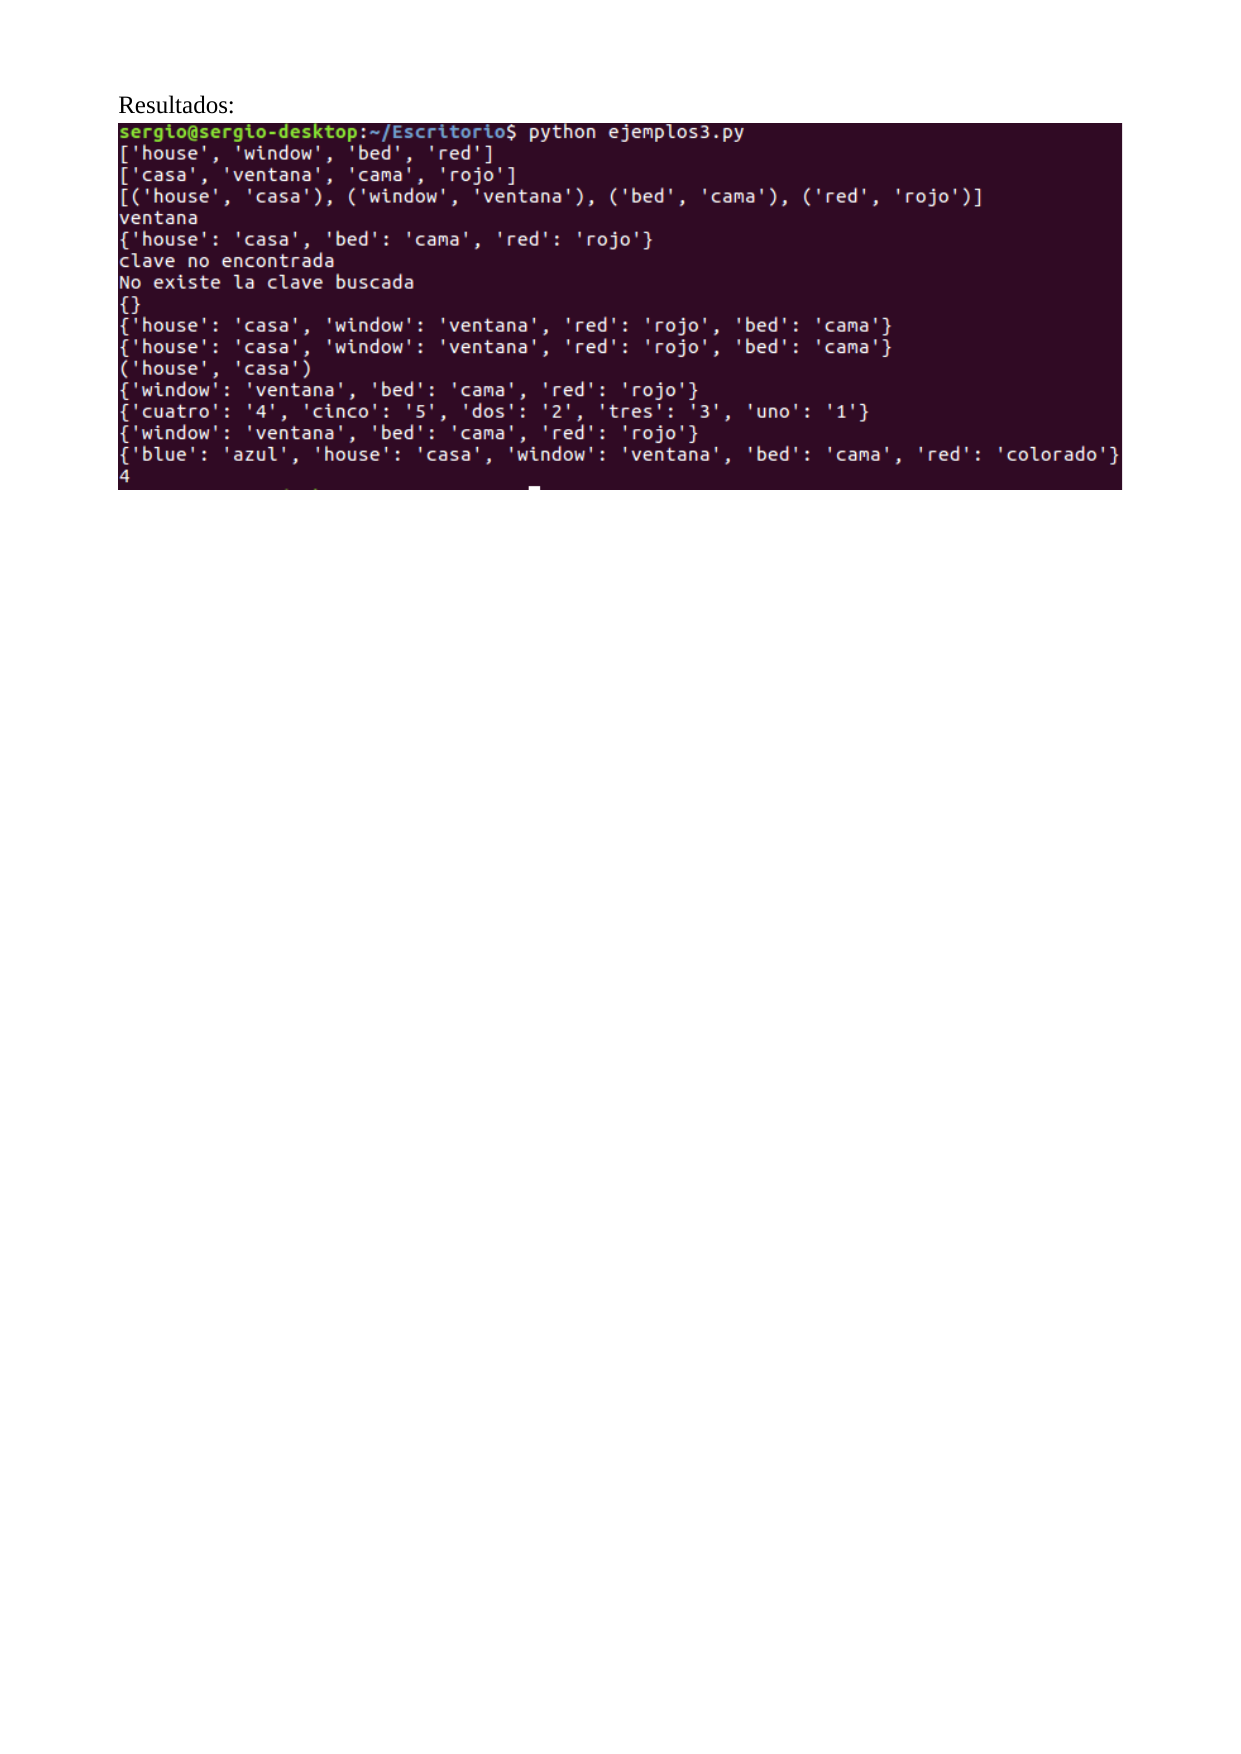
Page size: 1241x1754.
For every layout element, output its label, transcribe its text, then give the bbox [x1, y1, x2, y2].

picture [118, 123, 1123, 490]
text Resultados: [118, 90, 1122, 118]
